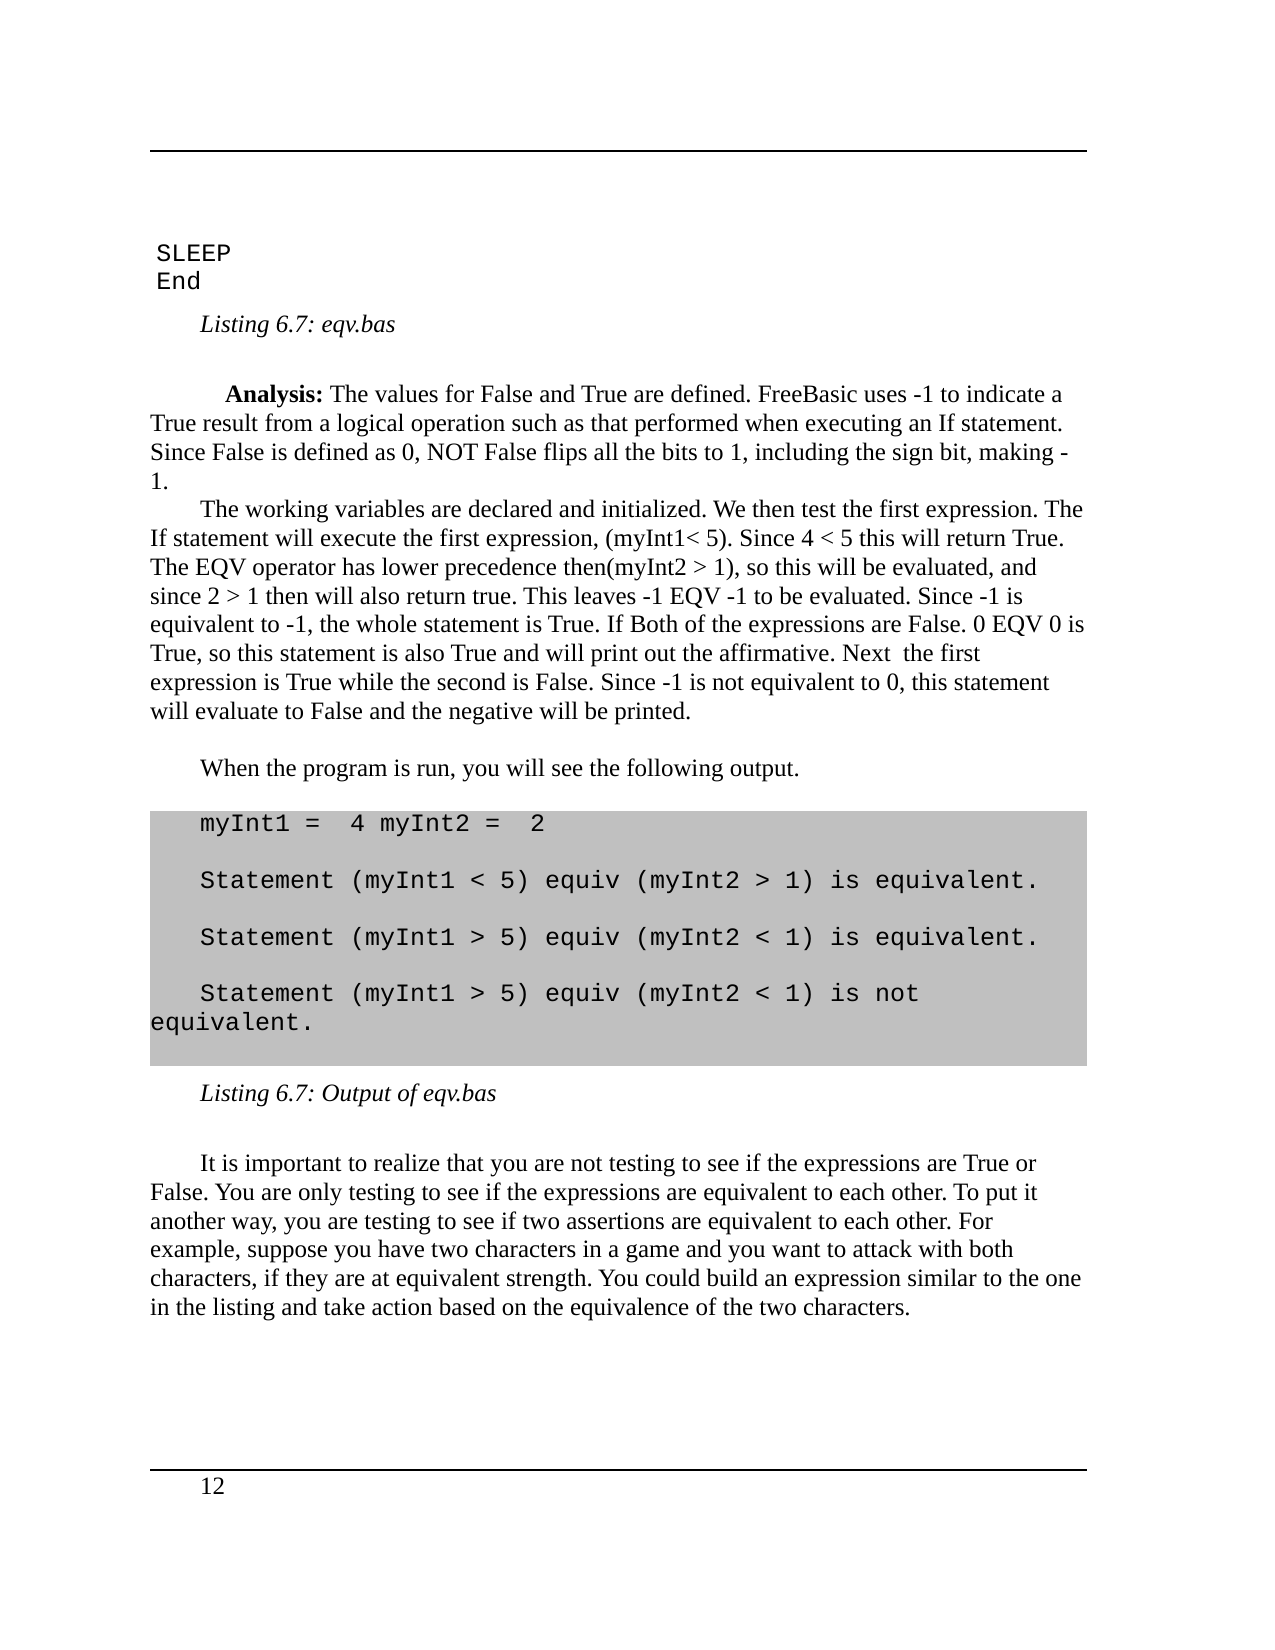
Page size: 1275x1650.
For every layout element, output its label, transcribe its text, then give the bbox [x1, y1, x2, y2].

text Statement (myInt1 > 5) equiv (myInt2 < 1) is equivalent. [150, 924, 1087, 952]
text When the program is run, you will see the following output. [150, 753, 1087, 782]
text Statement (myInt1 > 5) equiv (myInt2 < 1) is not equivalent. [150, 981, 1087, 1037]
text It is important to realize that you are not testing to see if the expressions are True or False. You are only testing to see if the expressions are equivalent to each other. To put it another way, you are testing to see if two assertions are equivalent to each other. For example, suppose you have two characters in a game and you want to attack with both characters, if they are at equivalent strength. You could build an expression similar to the one in the listing and take action based on the equivalence of the two characters. [150, 1148, 1087, 1321]
text End [150, 269, 1087, 297]
text Analysis: The values for False and True are defined. FreeBasic uses -1 to indicate a True result from a logical operation such as that performed when executing an If statement. Since False is defined as 0, NOT False flips all the bits to 1, including the sign bit, making -1. [150, 379, 1087, 494]
text SLEEP [150, 240, 1087, 269]
text Listing 6.7: eqv.bas [150, 309, 1087, 338]
text myInt1 = 4 myInt2 = 2 [150, 811, 1087, 839]
text Statement (myInt1 < 5) equiv (myInt2 > 1) is equivalent. [150, 867, 1087, 896]
text Listing 6.7: Output of eqv.bas [150, 1078, 1087, 1107]
text The working variables are declared and initialized. We then test the first expression. The If statement will execute the first expression, (myInt1< 5). Since 4 < 5 this will return True. The EQV operator has lower precedence then(myInt2 > 1), so this will be evaluated, and since 2 > 1 then will also return true. This leaves -1 EQV -1 to be evaluated. Since -1 is equivalent to -1, the whole statement is True. If Both of the expressions are False. 0 EQV 0 is True, so this statement is also True and will print out the affirmative. Next the first expression is True while the second is False. Since -1 is not equivalent to 0, this statement will evaluate to False and the negative will be printed. [150, 494, 1087, 724]
